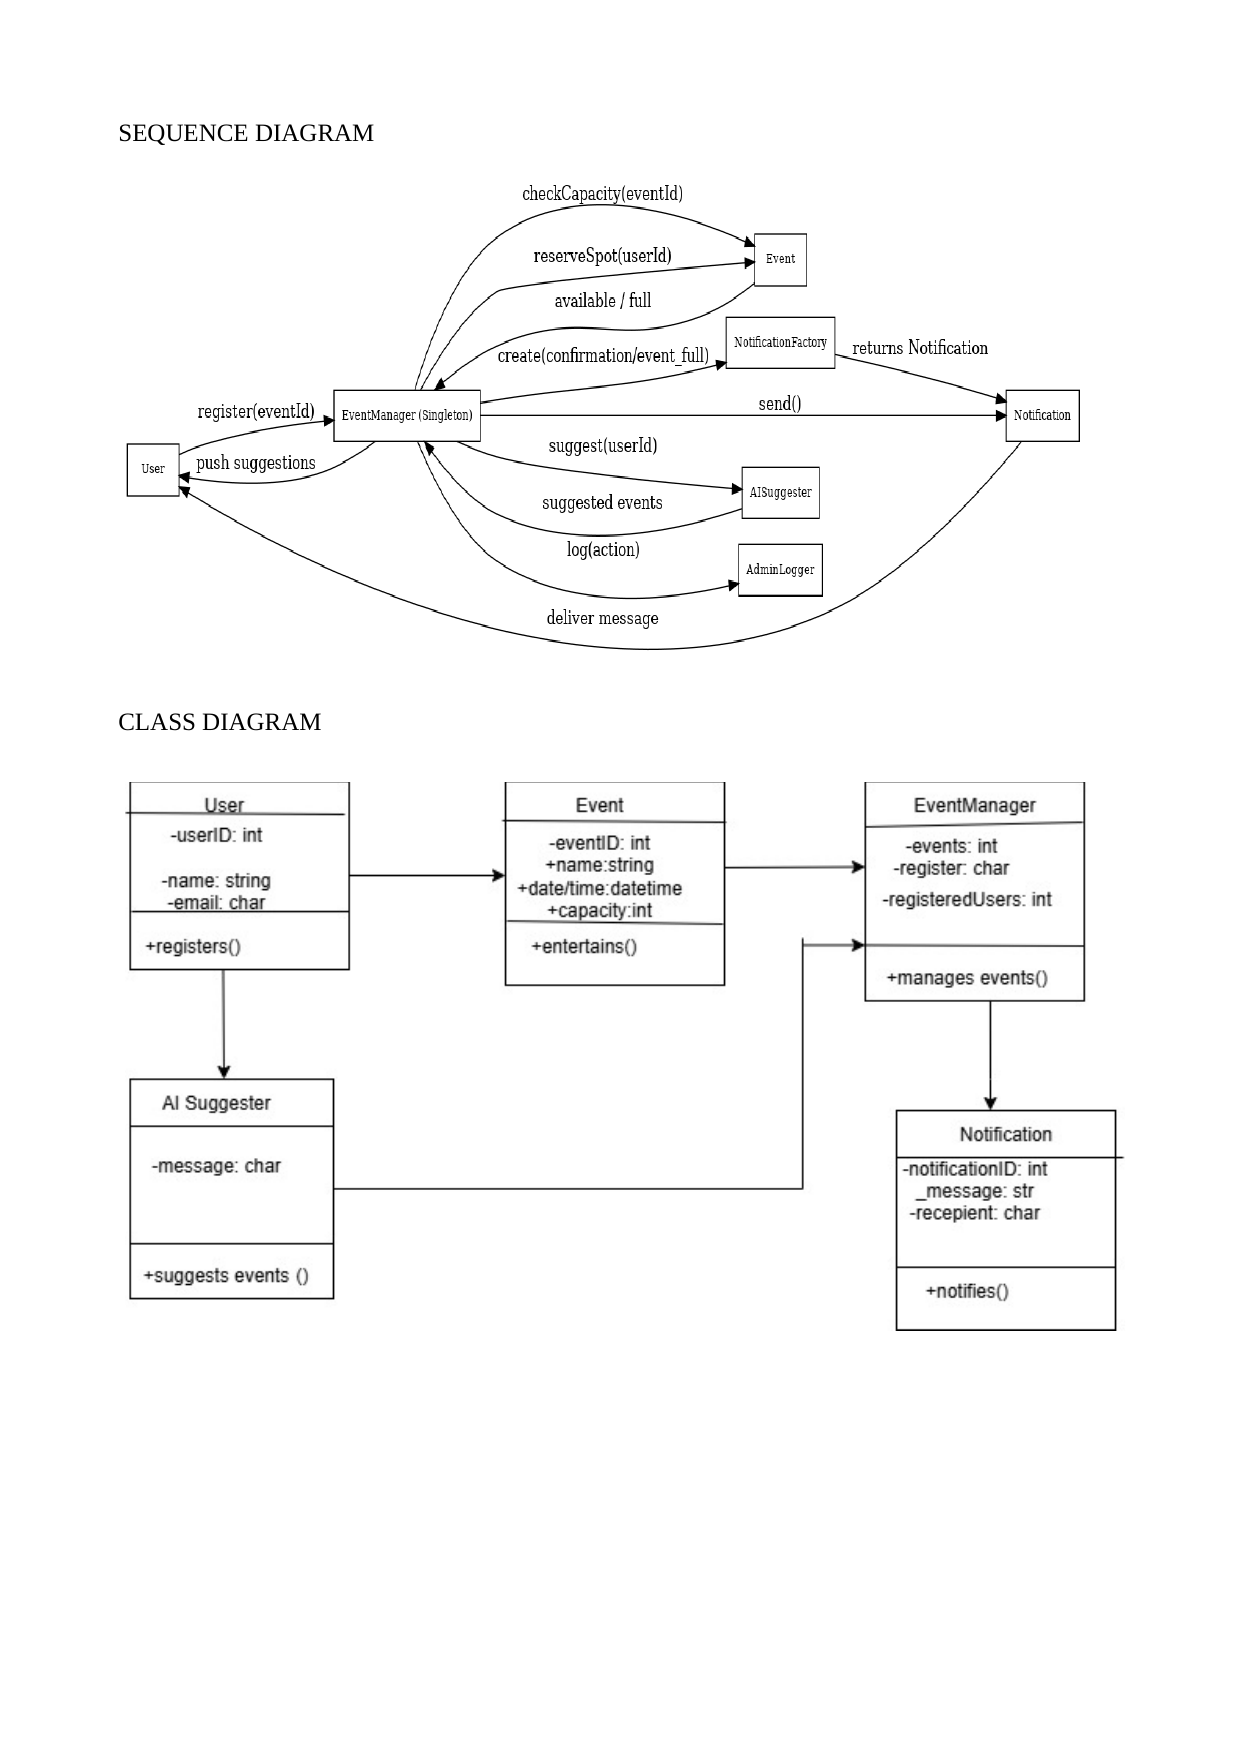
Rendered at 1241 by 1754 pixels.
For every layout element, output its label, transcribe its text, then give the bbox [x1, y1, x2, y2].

text CLASS DIAGRAM [118, 707, 1122, 736]
picture [123, 179, 1083, 656]
picture [125, 782, 1125, 1331]
text SEQUENCE DIAGRAM [118, 118, 1122, 147]
